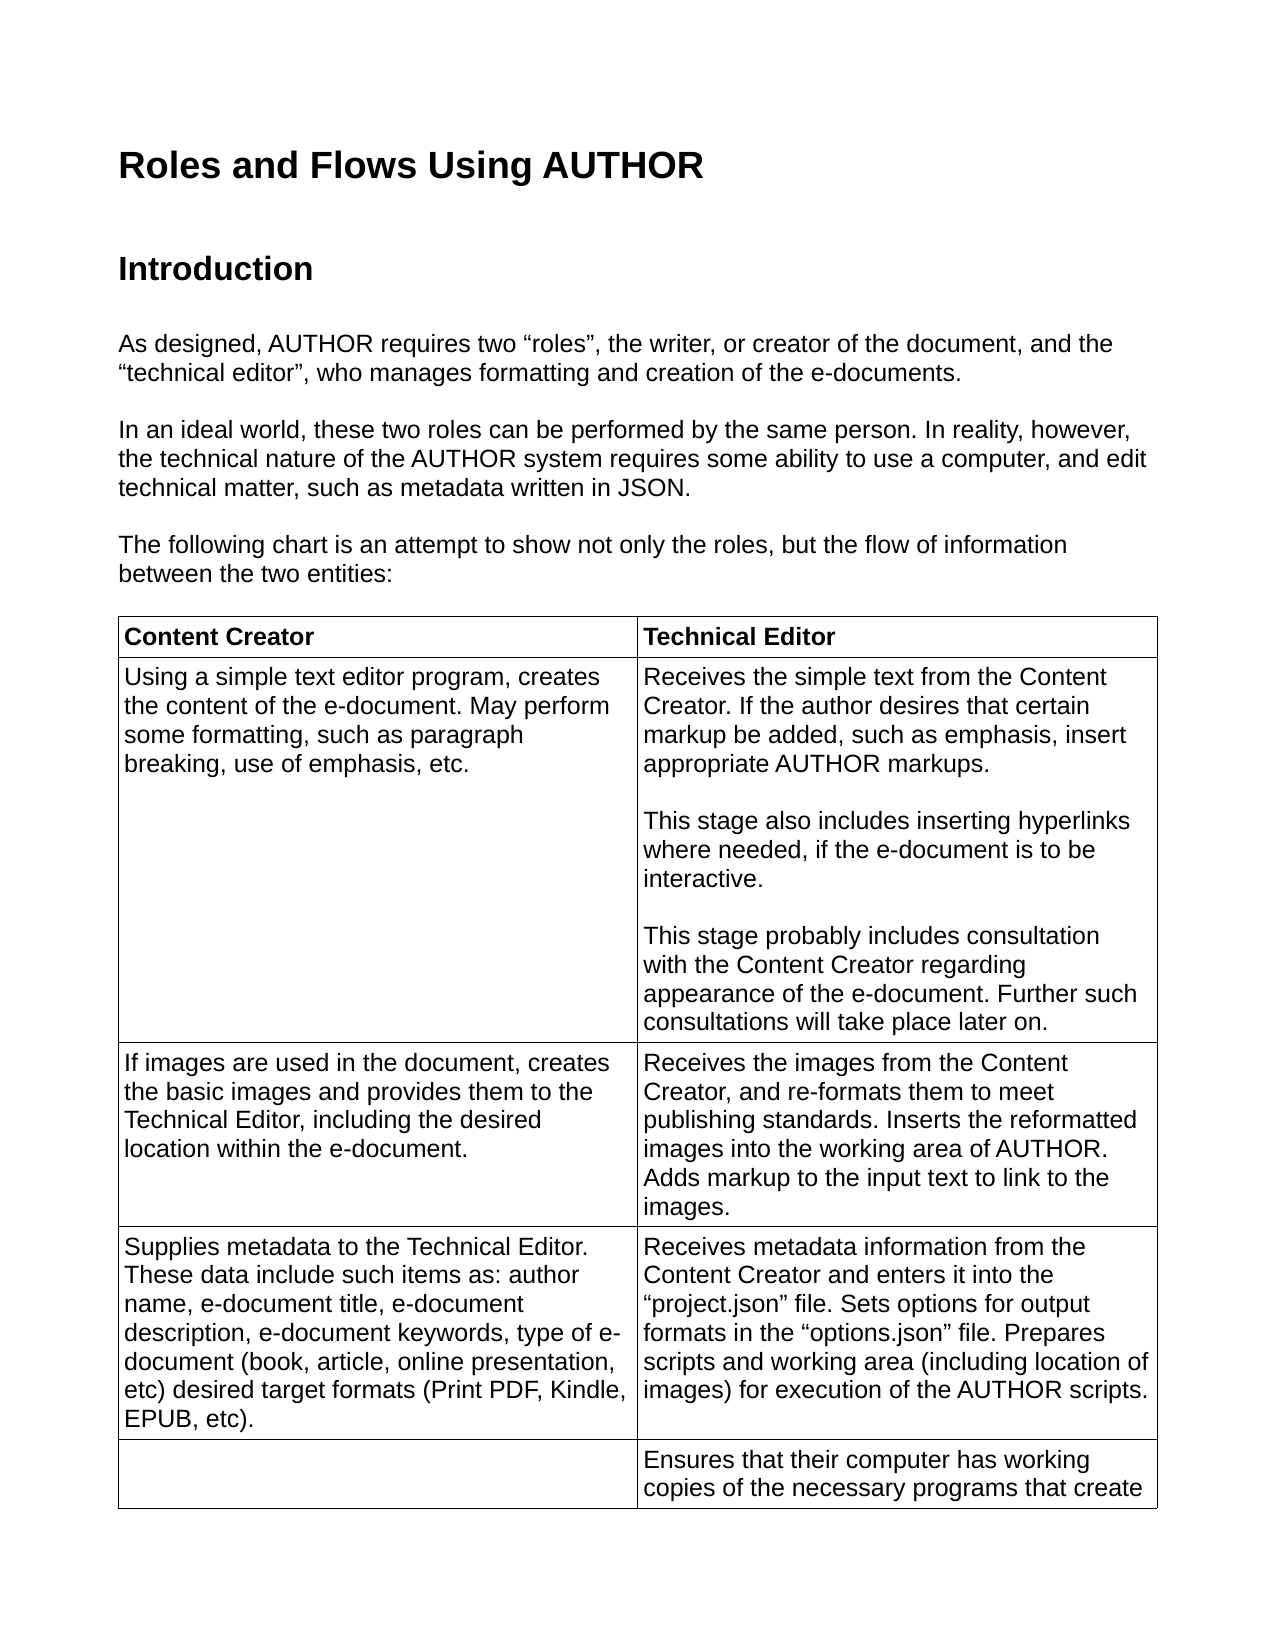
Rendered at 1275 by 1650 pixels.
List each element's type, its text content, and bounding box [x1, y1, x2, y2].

table_cell If images are used in the document, creates the basic images and provides them to the Technical Editor, including the desired location within the e-document. [119, 1043, 637, 1226]
subtitle Introduction [118, 249, 1157, 287]
text As designed, AUTHOR requires two “roles”, the writer, or creator of the document, and the “technical editor”, who manages formatting and creation of the e-documents. [118, 329, 1157, 386]
table_cell Supplies metadata to the Technical Editor. These data include such items as: author name, e-document title, e-document description, e-document keywords, type of e-document (book, article, online presentation, etc) desired target formats (Print PDF, Kindle, EPUB, etc). [119, 1227, 637, 1439]
text In an ideal world, these two roles can be performed by the same person. In reality, however, the technical nature of the AUTHOR system requires some ability to use a computer, and edit technical matter, such as metadata written in JSON. [118, 415, 1157, 501]
text The following chart is an attempt to show not only the roles, but the flow of information between the two entities: [118, 530, 1157, 587]
table_cell Ensures that their computer has working copies of the necessary programs that create [638, 1440, 1157, 1508]
table_cell Using a simple text editor program, creates the content of the e-document. May perform some formatting, such as paragraph breaking, use of emphasis, etc. [119, 658, 637, 1042]
table_header Content Creator [119, 617, 637, 657]
table_cell Receives the simple text from the Content Creator. If the author desires that certain markup be added, such as emphasis, insert appropriate AUTHOR markups. This stage also includes inserting hyperlinks where needed, if the e-document is to be interactive. This stage probably includes consultation with the Content Creator regarding appearance of the e-document. Further such consultations will take place later on. [638, 658, 1157, 1042]
subtitle Roles and Flows Using AUTHOR [118, 143, 1157, 187]
table_cell Receives the images from the Content Creator, and re-formats them to meet publishing standards. Inserts the reformatted images into the working area of AUTHOR. Adds markup to the input text to link to the images. [638, 1043, 1157, 1226]
table_cell Receives metadata information from the Content Creator and enters it into the “project.json” file. Sets options for output formats in the “options.json” file. Prepares scripts and working area (including location of images) for execution of the AUTHOR scripts. [638, 1227, 1157, 1439]
table_header Technical Editor [638, 617, 1157, 657]
table_cell [119, 1440, 637, 1508]
